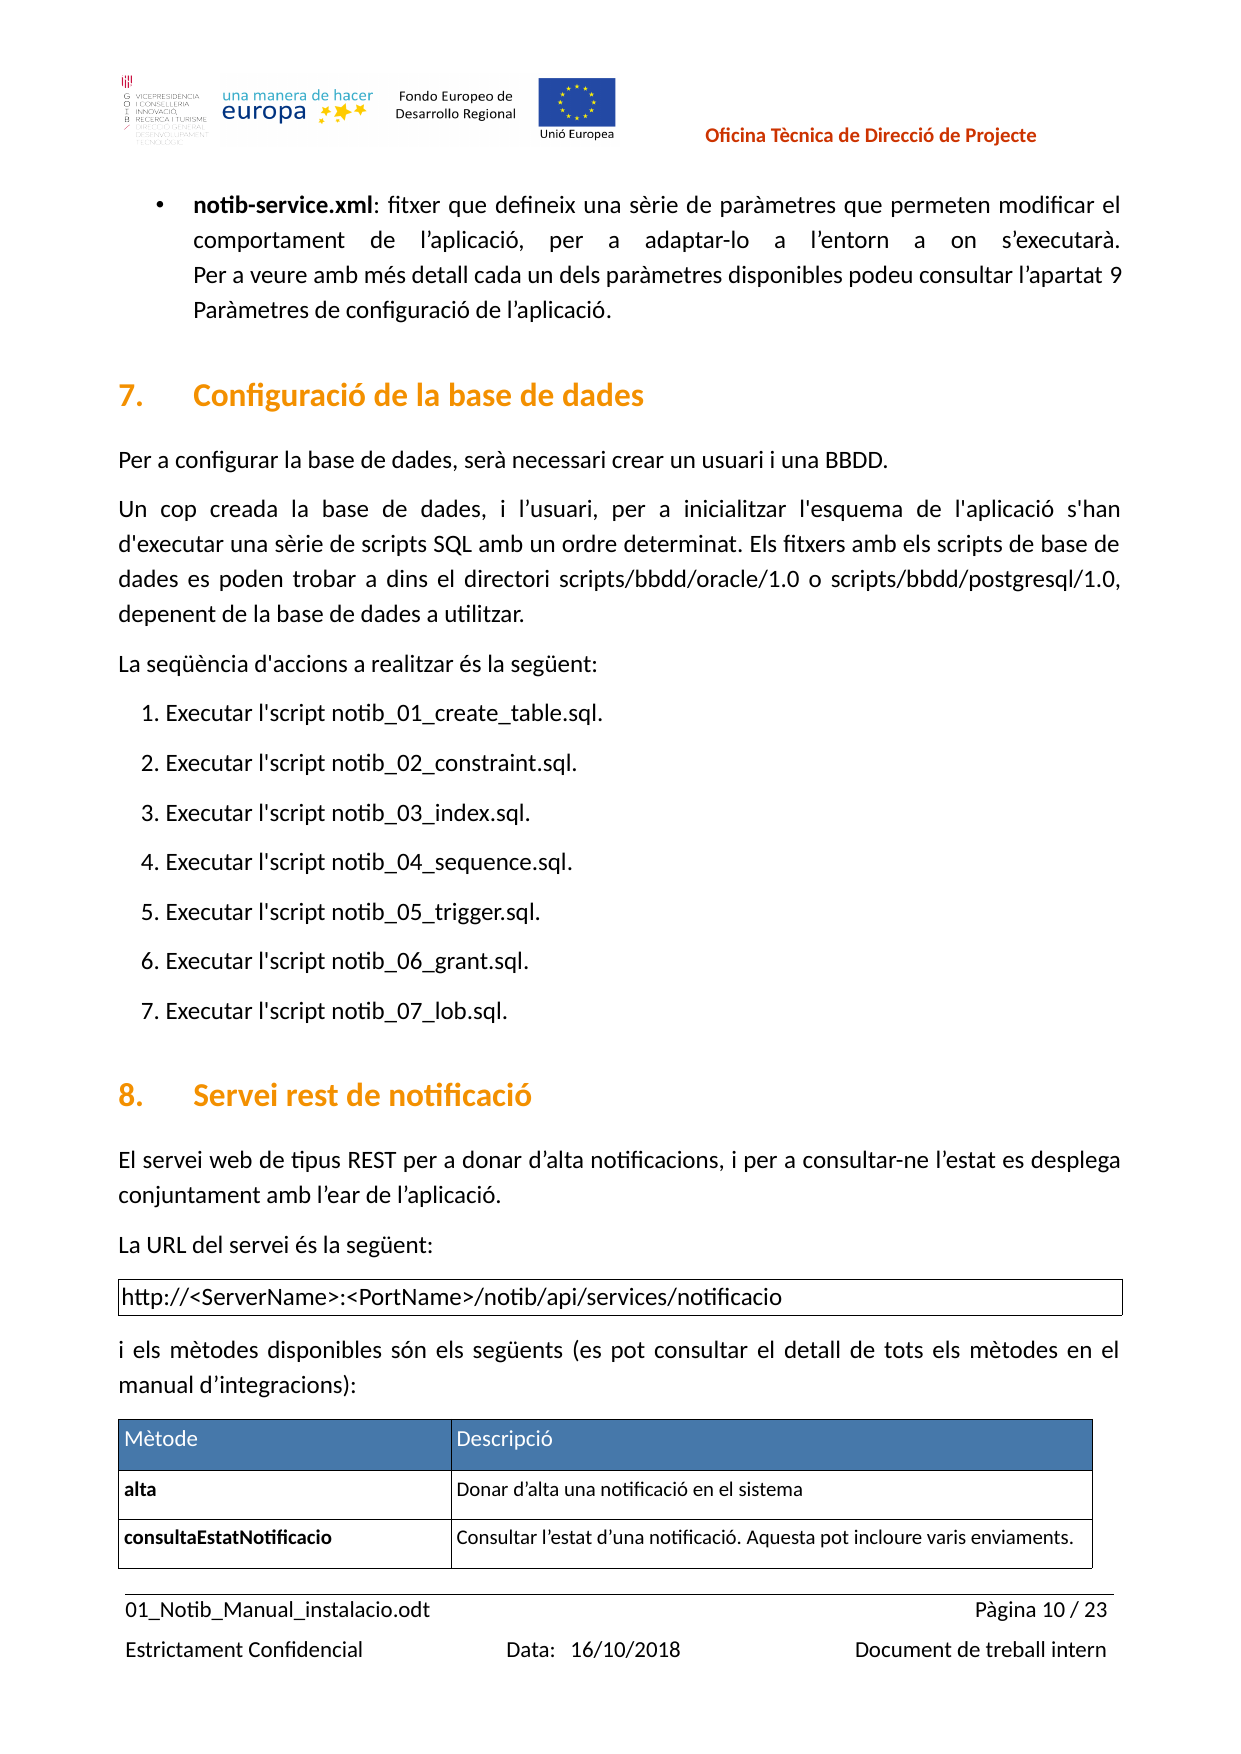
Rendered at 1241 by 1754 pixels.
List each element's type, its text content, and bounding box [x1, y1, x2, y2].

subtitle Configuració de la base de dades [118, 373, 1122, 414]
text El servei web de tipus REST per a donar d’alta notificacions, i per a consultar-ne l’estat es desplega conjuntament amb l’ear de l’aplicació. [118, 1144, 1122, 1210]
text http://<ServerName>:<PortName>/notib/api/services/notificacio [119, 1280, 1122, 1315]
text 3. Executar l'script notib_03_index.sql. [118, 797, 1122, 827]
text 7. Executar l'script notib_07_lob.sql. [118, 995, 1122, 1026]
text 1. Executar l'script notib_01_create_table.sql. [118, 697, 1122, 728]
text 5. Executar l'script notib_05_trigger.sql. [118, 896, 1122, 926]
picture [219, 73, 621, 147]
text Per a configurar la base de dades, serà necessari crear un usuari i una BBDD. [118, 444, 1122, 474]
text La seqüència d'accions a realitzar és la següent: [118, 648, 1122, 678]
subtitle Servei rest de notificació [118, 1074, 1122, 1115]
table_cell alta [119, 1471, 451, 1519]
table_cell Donar d’alta una notificació en el sistema [452, 1471, 1092, 1519]
list notib-service.xml: fitxer que defineix una sèrie de paràmetres que permeten modificar el comportament de l’aplicació, per a adaptar-lo a l’entorn a on s’executarà. Per a veure amb més detall cada un dels paràmetres disponibles podeu consultar l’apartat 9 Paràmetres de configuració de l’aplicació. [156, 189, 1122, 325]
text La URL del servei és la següent: [118, 1229, 1122, 1259]
picture [118, 73, 213, 147]
text 6. Executar l'script notib_06_grant.sql. [118, 945, 1122, 976]
table_header Mètode [119, 1420, 451, 1470]
text Un cop creada la base de dades, i l’usuari, per a inicialitzar l'esquema de l'aplicació s'han d'executar una sèrie de scripts SQL amb un ordre determinat. Els fitxers amb els scripts de base de dades es poden trobar a dins el directori scripts/bbdd/oracle/1.0 o scripts/bbdd/postgresql/1.0, depenent de la base de dades a utilitzar. [118, 493, 1122, 629]
text i els mètodes disponibles són els següents (es pot consultar el detall de tots els mètodes en el manual d’integracions): [118, 1334, 1122, 1399]
table_cell consultaEstatNotificacio [119, 1520, 451, 1567]
text 2. Executar l'script notib_02_constraint.sql. [118, 747, 1122, 778]
table_header Descripció [452, 1420, 1092, 1470]
text 4. Executar l'script notib_04_sequence.sql. [118, 846, 1122, 877]
table_cell Consultar l’estat d’una notificació. Aquesta pot incloure varis enviaments. [452, 1520, 1092, 1567]
